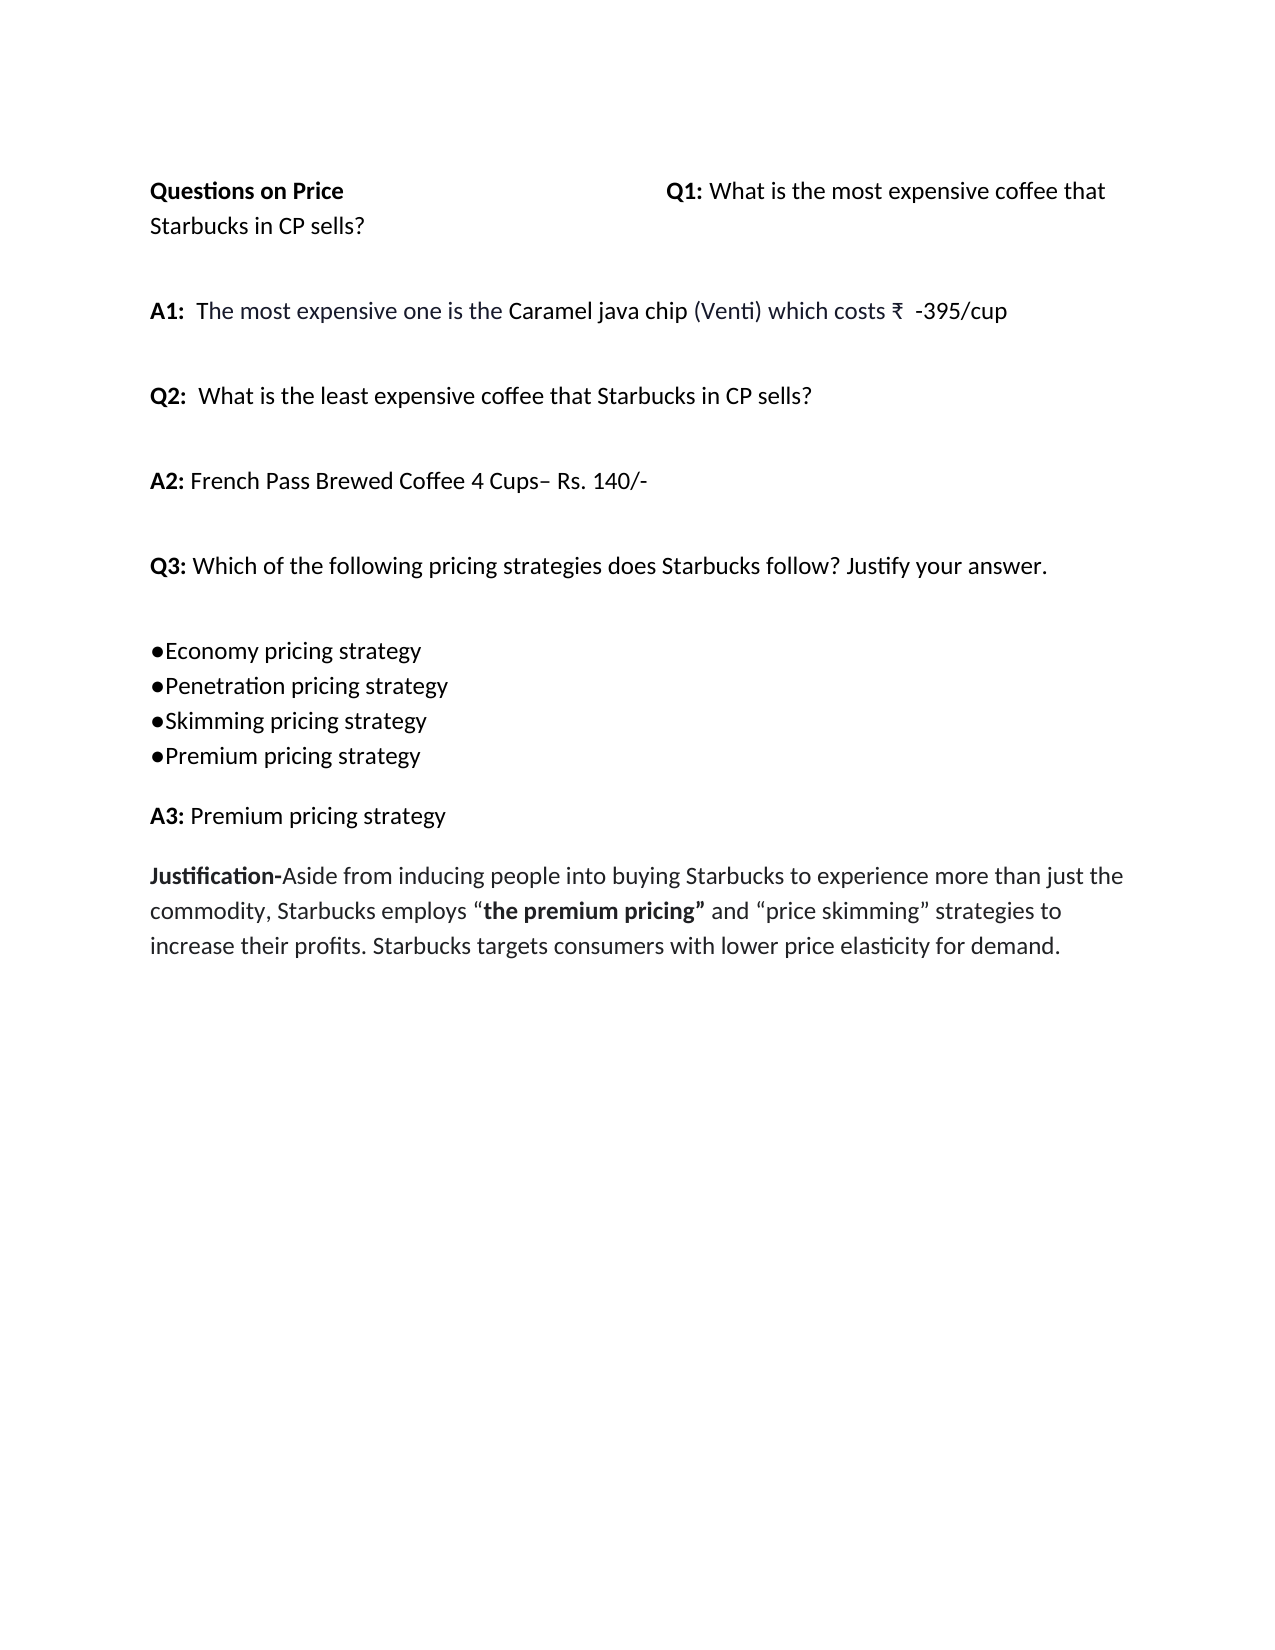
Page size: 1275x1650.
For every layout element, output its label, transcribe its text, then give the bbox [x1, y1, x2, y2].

list Premium pricing strategy [150, 740, 1125, 771]
text A2: French Pass Brewed Coffee 4 Cups– Rs. 140/- [150, 465, 1125, 496]
text Q2: What is the least expensive coffee that Starbucks in CP sells? [150, 380, 1125, 411]
text Questions on Price Q1: What is the most expensive coffee that Starbucks in CP sells? [150, 175, 1125, 241]
text A1: The most expensive one is the Caramel java chip (Venti) which costs ₹ -395/cup [150, 295, 1125, 326]
list Penetration pricing strategy [150, 670, 1125, 701]
text Justification-Aside from inducing people into buying Starbucks to experience more than just the commodity, Starbucks employs “the premium pricing” and “price skimming” strategies to increase their profits. Starbucks targets consumers with lower price elasticity for demand. [150, 860, 1125, 961]
list Economy pricing strategy [150, 635, 1125, 666]
list Skimming pricing strategy [150, 705, 1125, 736]
text A3: Premium pricing strategy [150, 800, 1125, 831]
text Q3: Which of the following pricing strategies does Starbucks follow? Justify your answer. [150, 550, 1125, 581]
